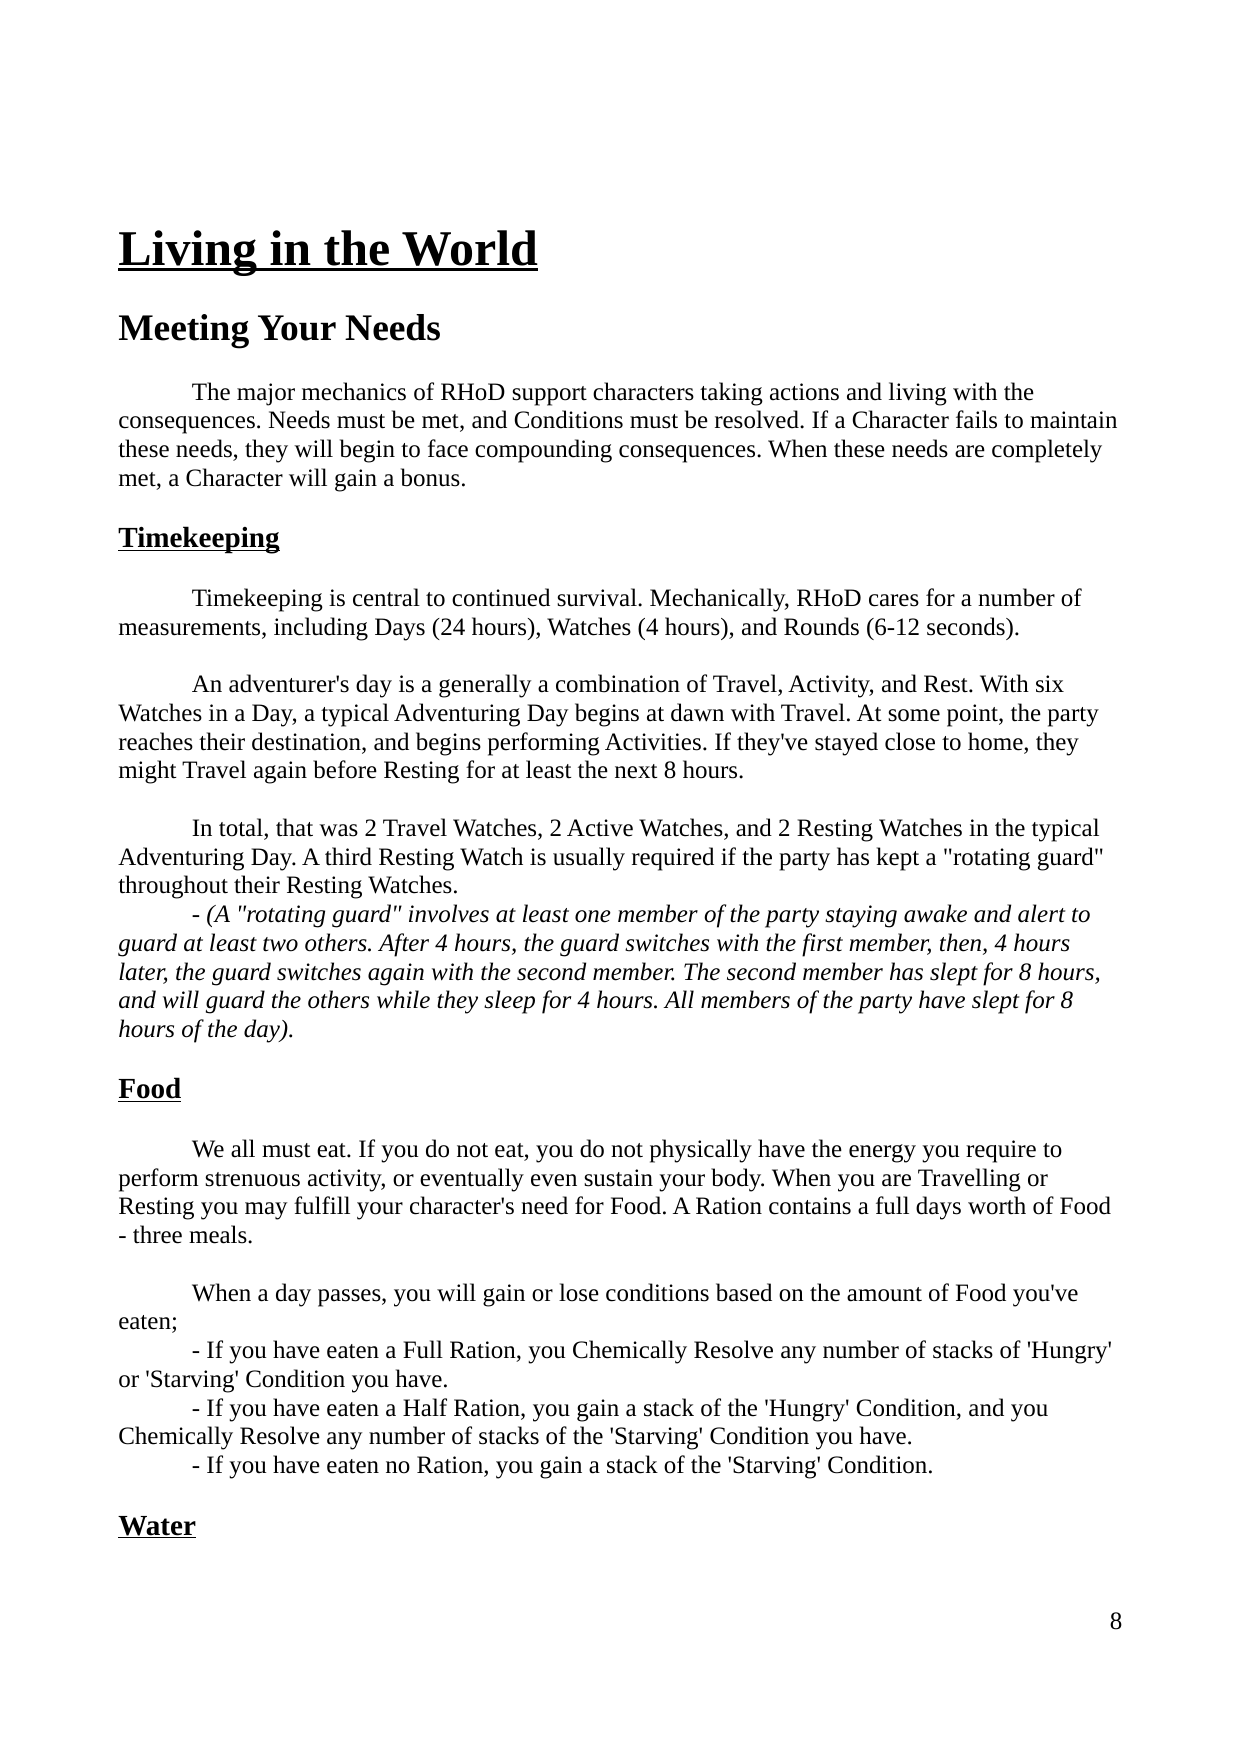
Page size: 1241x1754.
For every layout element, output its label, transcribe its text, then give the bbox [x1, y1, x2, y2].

text We all must eat. If you do not eat, you do not physically have the energy you require to perform strenuous activity, or eventually even sustain your body. When you are Travelling or Resting you may fulfill your character's need for Food. A Ration contains a full days worth of Food - three meals. When a day passes, you will gain or lose conditions based on the amount of Food you've eaten; - If you have eaten a Full Ration, you Chemically Resolve any number of stacks of 'Hungry' or 'Starving' Condition you have. - If you have eaten a Half Ration, you gain a stack of the 'Hungry' Condition, and you Chemically Resolve any number of stacks of the 'Starving' Condition you have. - If you have eaten no Ration, you gain a stack of the 'Starving' Condition. [118, 1134, 1122, 1479]
text Water [118, 1508, 1122, 1541]
text Timekeeping is central to continued survival. Mechanically, RHoD cares for a number of measurements, including Days (24 hours), Watches (4 hours), and Rounds (6-12 seconds). [118, 583, 1122, 640]
text Living in the World [118, 219, 1122, 276]
text The major mechanics of RHoD support characters taking actions and living with the consequences. Needs must be met, and Conditions must be resolved. If a Character fails to maintain these needs, they will begin to face compounding consequences. When these needs are completely met, a Character will gain a bonus. [118, 377, 1122, 492]
text An adventurer's day is a generally a combination of Travel, Activity, and Rest. With six Watches in a Day, a typical Adventuring Day begins at dawn with Travel. At some point, the party reaches their destination, and begins performing Activities. If they've stayed close to home, they might Travel again before Resting for at least the next 8 hours. In total, that was 2 Travel Watches, 2 Active Watches, and 2 Resting Watches in the typical Adventuring Day. A third Resting Watch is usually required if the party has kept a "rotating guard" throughout their Resting Watches. [118, 669, 1122, 899]
text Meeting Your Needs [118, 305, 1122, 348]
text Food [118, 1072, 1122, 1105]
text Timekeeping [118, 521, 1122, 554]
text - (A "rotating guard" involves at least one member of the party staying awake and alert to guard at least two others. After 4 hours, the guard switches with the first member, then, 4 hours later, the guard switches again with the second member. The second member has slept for 8 hours, and will guard the others while they sleep for 4 hours. All members of the party have slept for 8 hours of the day). [118, 899, 1122, 1043]
